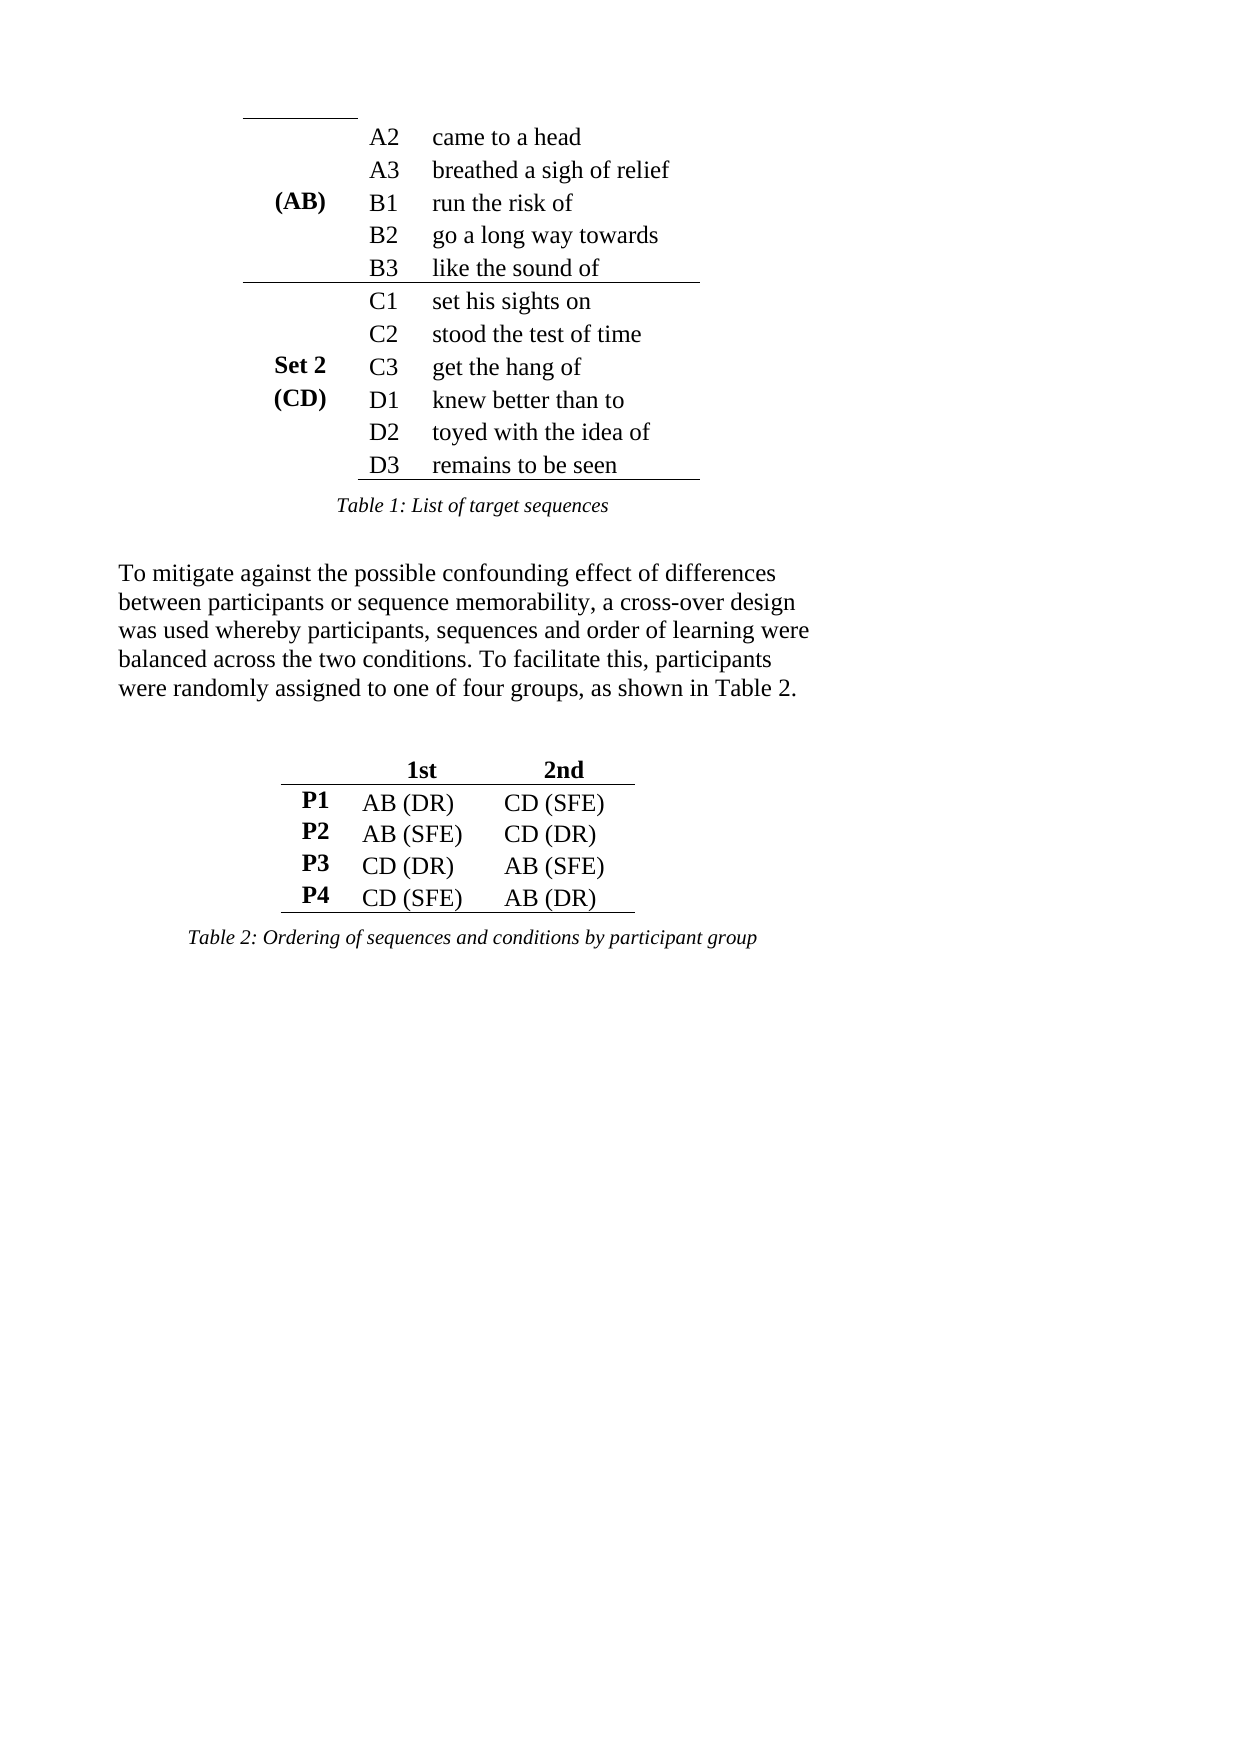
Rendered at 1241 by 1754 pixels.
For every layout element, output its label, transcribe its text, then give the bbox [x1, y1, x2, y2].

table_cell B2 [358, 217, 421, 249]
table_cell B1 [358, 184, 421, 217]
table_cell D3 [358, 446, 421, 479]
table_cell Set 2 (CD) [243, 283, 358, 479]
table_header 2nd [493, 755, 635, 784]
table_cell B3 [358, 249, 421, 282]
table_cell CD (DR) [351, 848, 493, 880]
table_cell go a long way towards [421, 217, 700, 249]
table_cell A3 [358, 151, 421, 184]
table_cell P1 [281, 785, 351, 816]
text Table 2: Ordering of sequences and conditions by participant group [118, 925, 827, 949]
table_cell came to a head [421, 118, 700, 151]
table_header [281, 755, 351, 784]
table_cell CD (SFE) [351, 880, 493, 912]
table_cell AB (SFE) [493, 848, 635, 880]
table_cell get the hang of [421, 348, 700, 381]
table_cell C2 [358, 315, 421, 348]
table_cell A2 [358, 118, 421, 151]
table_cell P2 [281, 816, 351, 848]
table_cell like the sound of [421, 249, 700, 282]
table_header 1st [351, 755, 493, 784]
table_cell D2 [358, 414, 421, 446]
table_cell P4 [281, 880, 351, 912]
table_cell remains to be seen [421, 446, 700, 479]
table_cell AB (SFE) [351, 816, 493, 848]
table_cell CD (DR) [493, 816, 635, 848]
table_cell C3 [358, 348, 421, 381]
table_cell CD (SFE) [493, 785, 635, 816]
text To mitigate against the possible confounding effect of differences between participants or sequence memorability, a cross-over design was used whereby participants, sequences and order of learning were balanced across the two conditions. To facilitate this, participants were randomly assigned to one of four groups, as shown in Table 2. [118, 529, 827, 702]
table_cell D1 [358, 381, 421, 413]
table_cell toyed with the idea of [421, 414, 700, 446]
table_cell knew better than to [421, 381, 700, 413]
table_cell set his sights on [421, 283, 700, 315]
table_cell AB (DR) [351, 785, 493, 816]
table_cell run the risk of [421, 184, 700, 217]
table_cell P3 [281, 848, 351, 880]
table_cell AB (DR) [493, 880, 635, 912]
table_cell stood the test of time [421, 315, 700, 348]
text Table 1: List of target sequences [118, 493, 827, 517]
table_cell C1 [358, 283, 421, 315]
table_cell breathed a sigh of relief [421, 151, 700, 184]
table_header (AB) [243, 119, 358, 282]
